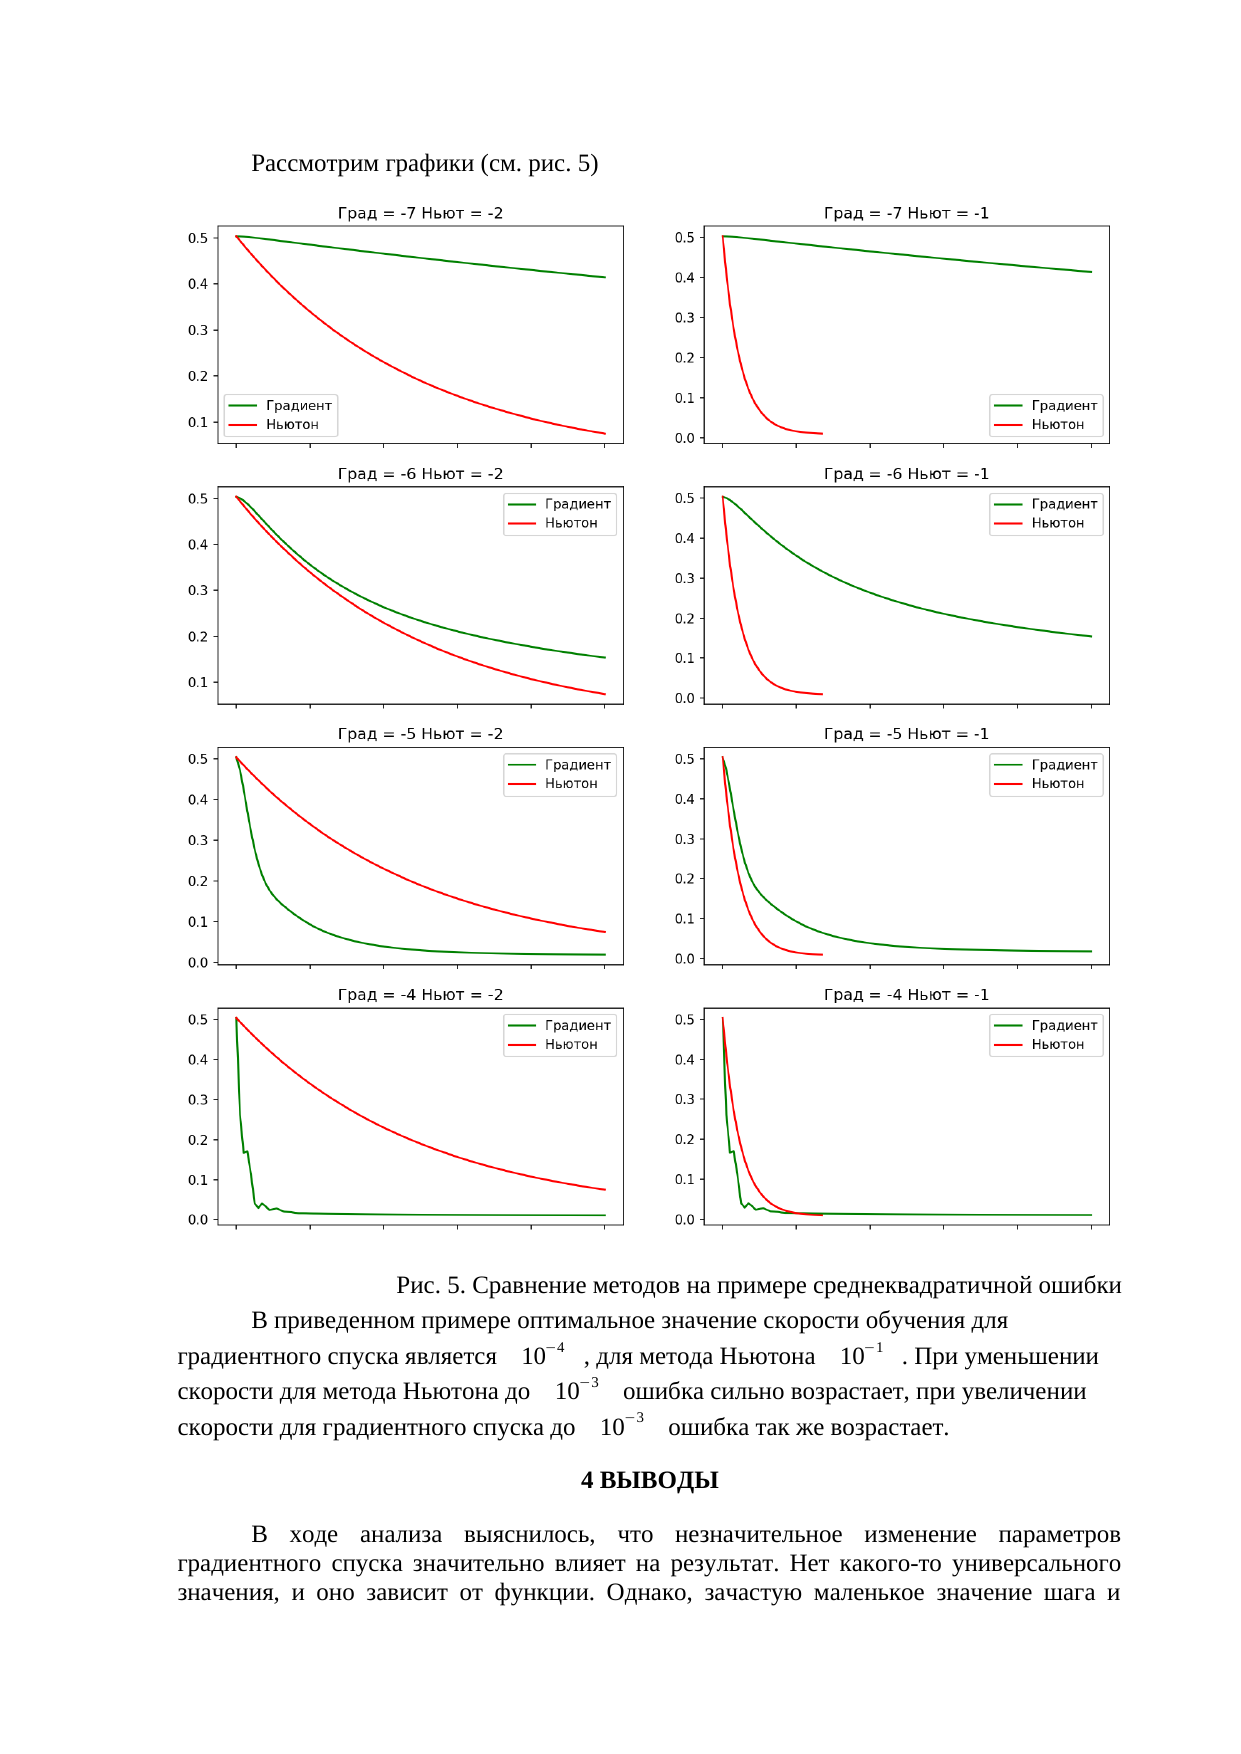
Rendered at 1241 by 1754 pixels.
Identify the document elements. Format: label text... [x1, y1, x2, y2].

text В приведенном примере оптимальное значение скорости обучения для градиентного спуска является , для метода Ньютона . При уменьшении скорости для метода Ньютона до ошибка сильно возрастает, при увеличении скорости для градиентного спуска до ошибка так же возрастает. [177, 1305, 1122, 1441]
text 4 выводы [177, 1466, 1122, 1494]
picture [177, 190, 1123, 1246]
list В ходе анализа выяснилось, что незначительное изменение параметров градиентного спуска значительно влияет на результат. Нет какого-то универсального значения, и оно зависит от функции. Однако, зачастую маленькое значение шага и [177, 1519, 1122, 1606]
text Рассмотрим графики (см. рис. 5) [177, 148, 1122, 176]
text Рис. 5. Сравнение методов на примере среднеквадратичной ошибки [177, 1246, 1122, 1299]
